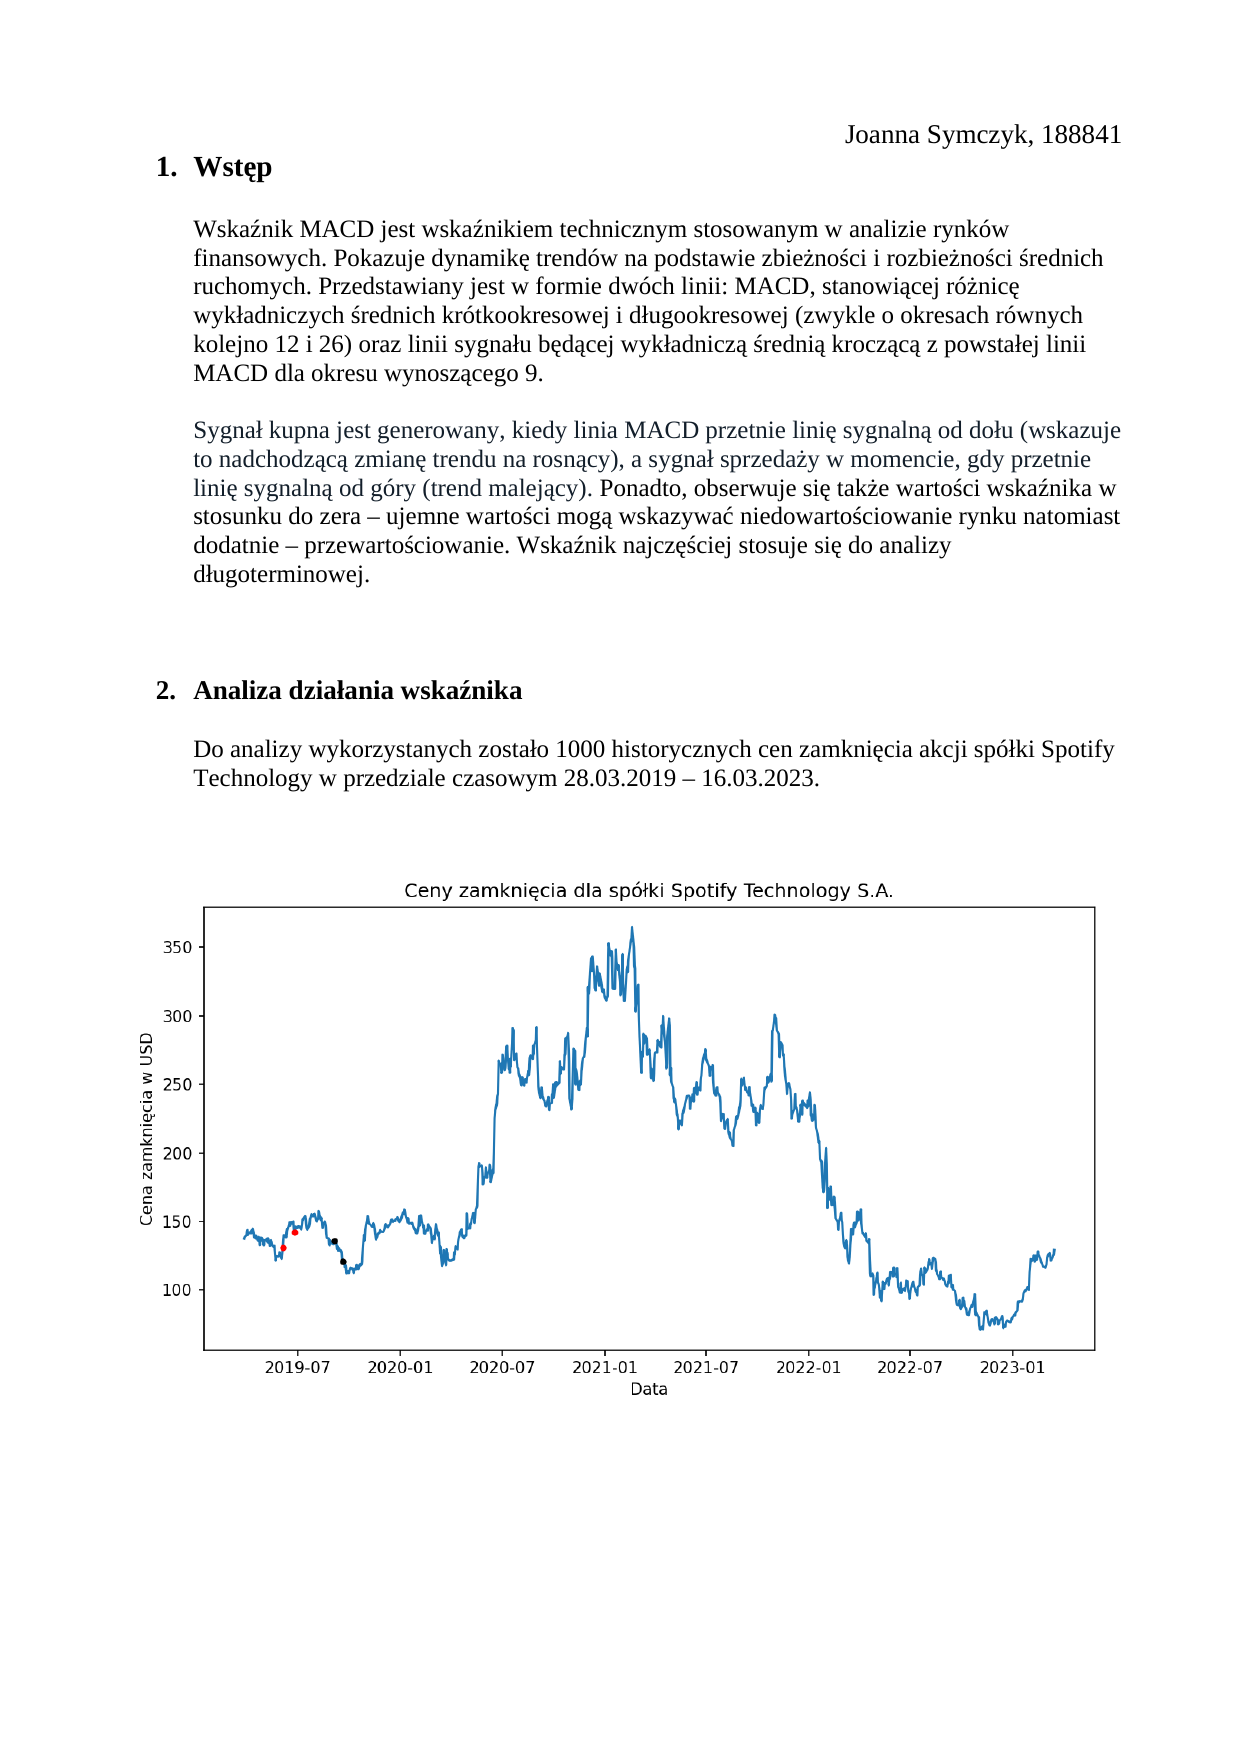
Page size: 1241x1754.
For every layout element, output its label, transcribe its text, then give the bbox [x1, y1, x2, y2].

text Joanna Symczyk, 188841 [118, 118, 1122, 149]
list Wstęp [156, 149, 1122, 183]
list Sygnał kupna jest generowany, kiedy linia MACD przetnie linię sygnalną od dołu (wskazuje to nadchodzącą zmianę trendu na rosnący), a sygnał sprzedaży w momencie, gdy przetnie linię sygnalną od góry (trend malejący). Ponadto, obserwuje się także wartości wskaźnika w stosunku do zera – ujemne wartości mogą wskazywać niedowartościowanie rynku natomiast dodatnie – przewartościowanie. Wskaźnik najczęściej stosuje się do analizy długoterminowej. [156, 415, 1122, 588]
list Analiza działania wskaźnika [156, 674, 1122, 705]
list Do analizy wykorzystanych zostało 1000 historycznych cen zamknięcia akcji spółki Spotify Technology w przedziale czasowym 28.03.2019 – 16.03.2023. [156, 734, 1122, 791]
picture [111, 860, 1184, 1409]
list Wskaźnik MACD jest wskaźnikiem technicznym stosowanym w analizie rynków finansowych. Pokazuje dynamikę trendów na podstawie zbieżności i rozbieżności średnich ruchomych. Przedstawiany jest w formie dwóch linii: MACD, stanowiącej różnicę wykładniczych średnich krótkookresowej i długookresowej (zwykle o okresach równych kolejno 12 i 26) oraz linii sygnału będącej wykładniczą średnią kroczącą z powstałej linii MACD dla okresu wynoszącego 9. [156, 214, 1122, 386]
